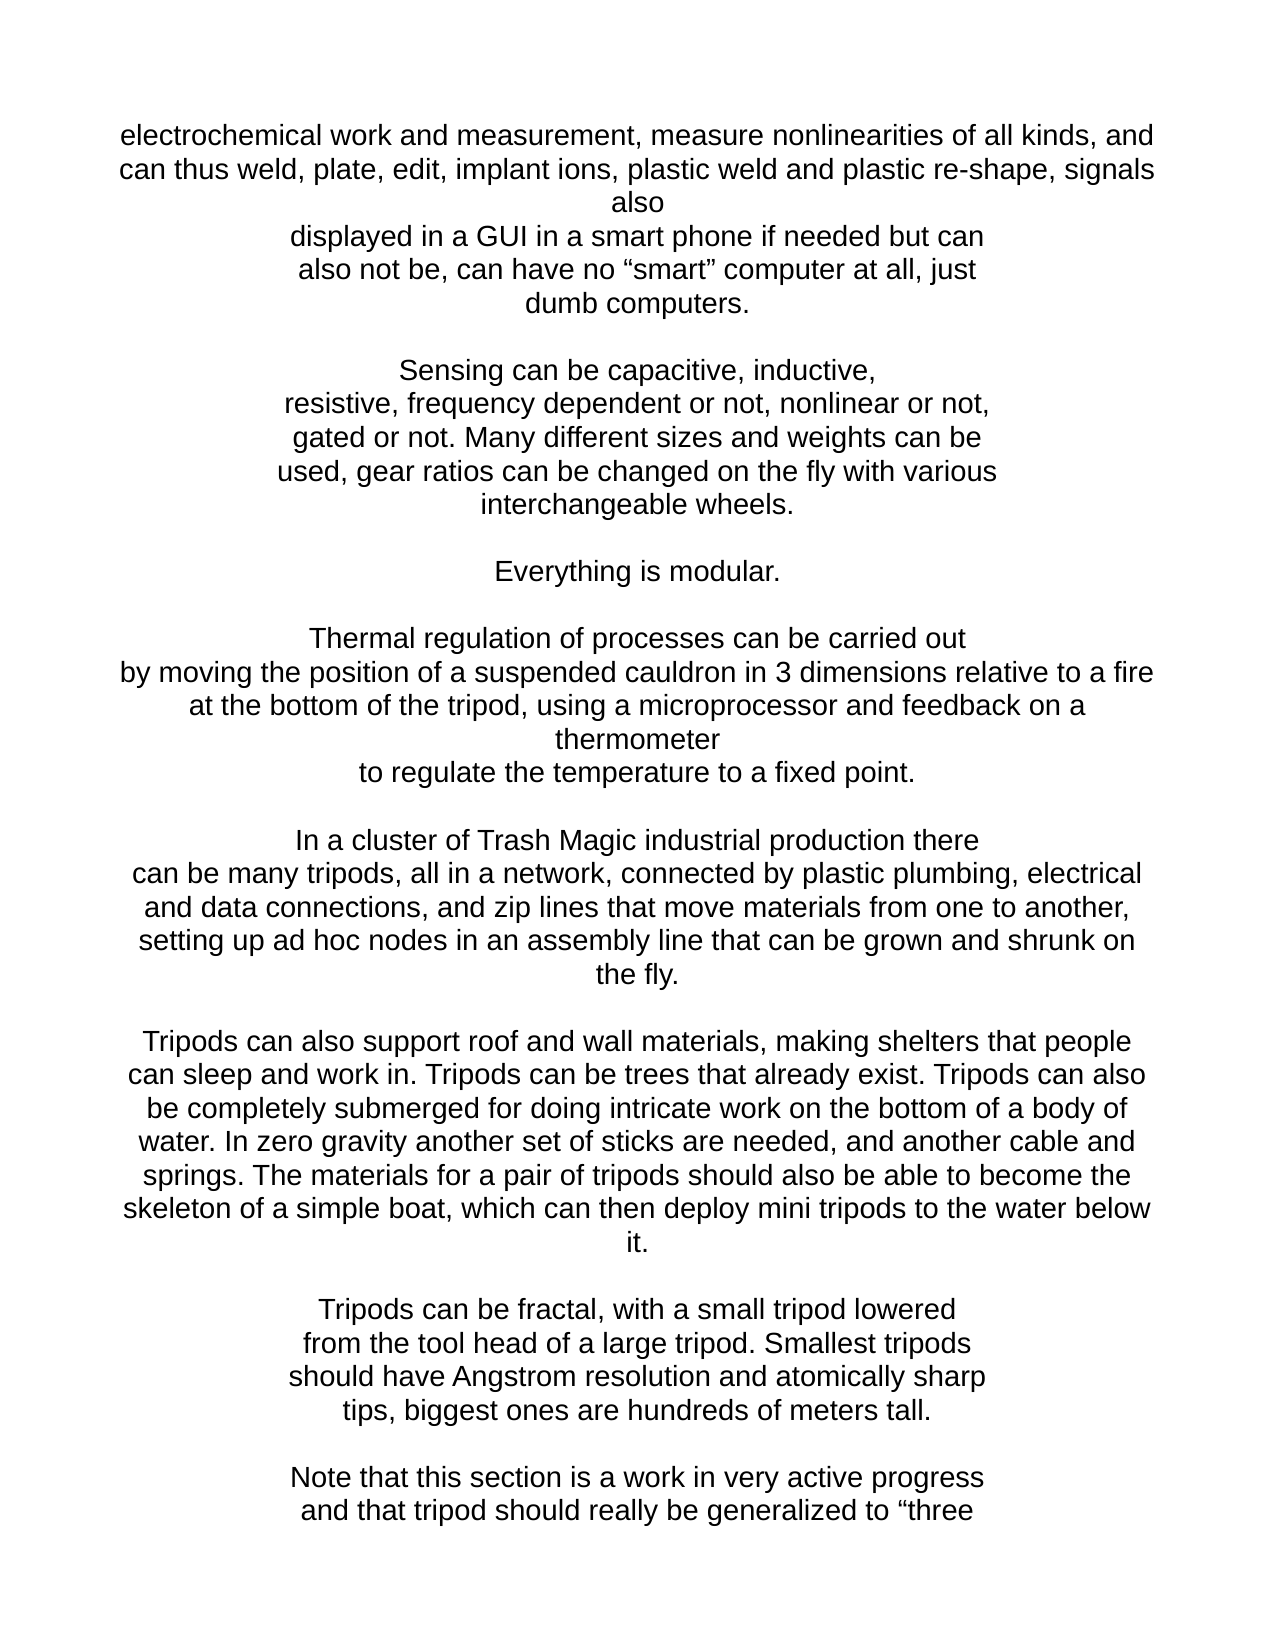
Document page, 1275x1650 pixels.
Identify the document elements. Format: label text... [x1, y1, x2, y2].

text can be many tripods, all in a network, connected by plastic plumbing, electrical and data connections, and zip lines that move materials from one to another, setting up ad hoc nodes in an assembly line that can be grown and shrunk on the fly. [118, 856, 1157, 990]
text to regulate the temperature to a fixed point. [118, 755, 1157, 789]
text In a cluster of Trash Magic industrial production there [118, 822, 1157, 856]
text should have Angstrom resolution and atomically sharp [118, 1359, 1157, 1393]
text Everything is modular. [118, 554, 1157, 588]
text electrochemical work and measurement, measure nonlinearities of all kinds, and can thus weld, plate, edit, implant ions, plastic weld and plastic re-shape, signals also [118, 118, 1157, 219]
text Tripods can also support roof and wall materials, making shelters that people can sleep and work in. Tripods can be trees that already exist. Tripods can also be completely submerged for doing intricate work on the bottom of a body of water. In zero gravity another set of sticks are needed, and another cable and springs. The materials for a pair of tripods should also be able to become the skeleton of a simple boat, which can then deploy mini tripods to the water below it. [118, 1024, 1157, 1258]
text dumb computers. [118, 286, 1157, 319]
text also not be, can have no “smart” computer at all, just [118, 252, 1157, 286]
text Note that this section is a work in very active progress [118, 1460, 1157, 1493]
text Tripods can be fractal, with a small tripod lowered [118, 1292, 1157, 1326]
text and that tripod should really be generalized to “three [118, 1493, 1157, 1527]
text Thermal regulation of processes can be carried out [118, 621, 1157, 655]
text used, gear ratios can be changed on the fly with various [118, 453, 1157, 487]
text gated or not. Many different sizes and weights can be [118, 420, 1157, 453]
text tips, biggest ones are hundreds of meters tall. [118, 1393, 1157, 1426]
text Sensing can be capacitive, inductive, [118, 353, 1157, 386]
text by moving the position of a suspended cauldron in 3 dimensions relative to a fire at the bottom of the tripod, using a microprocessor and feedback on a thermometer [118, 655, 1157, 755]
text displayed in a GUI in a smart phone if needed but can [118, 219, 1157, 252]
text interchangeable wheels. [118, 487, 1157, 521]
text from the tool head of a large tripod. Smallest tripods [118, 1326, 1157, 1359]
text resistive, frequency dependent or not, nonlinear or not, [118, 386, 1157, 420]
